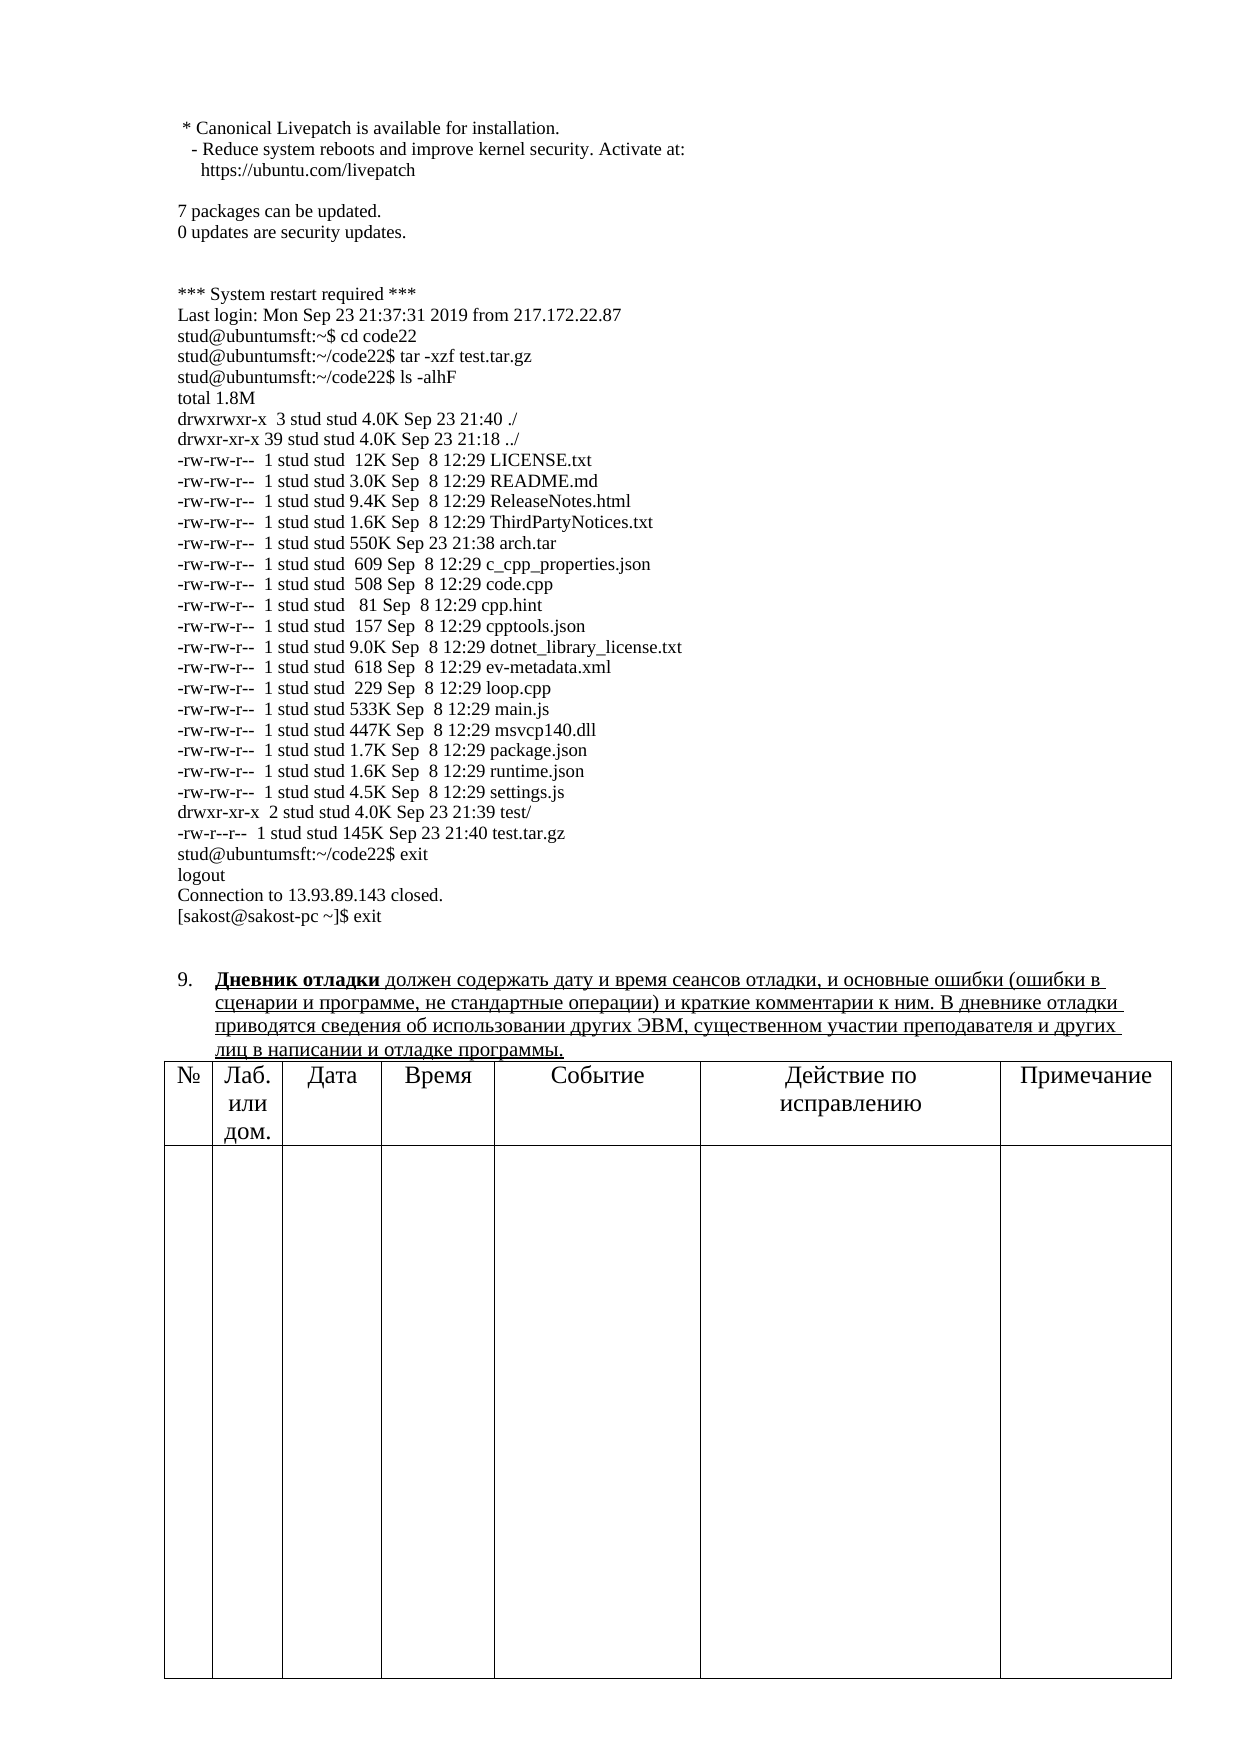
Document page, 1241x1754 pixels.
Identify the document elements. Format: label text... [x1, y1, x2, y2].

text -rw-rw-r-- 1 stud stud 229 Sep 8 12:29 loop.cpp [177, 678, 1152, 698]
text [sakost@sakost-pc ~]$ exit [177, 906, 1152, 927]
text -rw-rw-r-- 1 stud stud 4.5K Sep 8 12:29 settings.js [177, 781, 1152, 802]
table_header Лаб. или дом. [213, 1062, 282, 1145]
text - Reduce system reboots and improve kernel security. Activate at: [177, 139, 1152, 159]
table_header Время [382, 1062, 494, 1145]
table_header Действие по исправлению [701, 1062, 1000, 1145]
text https://ubuntu.com/livepatch [177, 159, 1152, 180]
text stud@ubuntumsft:~$ cd code22 [177, 325, 1152, 346]
table_cell [495, 1146, 700, 1678]
text * Canonical Livepatch is available for installation. [177, 118, 1152, 139]
text -rw-rw-r-- 1 stud stud 508 Sep 8 12:29 code.cpp [177, 574, 1152, 595]
table_cell [382, 1146, 494, 1678]
text -rw-rw-r-- 1 stud stud 618 Sep 8 12:29 ev-metadata.xml [177, 657, 1152, 678]
text -rw-rw-r-- 1 stud stud 3.0K Sep 8 12:29 README.md [177, 471, 1152, 491]
text stud@ubuntumsft:~/code22$ tar -xzf test.tar.gz [177, 346, 1152, 367]
text -rw-rw-r-- 1 stud stud 9.4K Sep 8 12:29 ReleaseNotes.html [177, 491, 1152, 512]
text -rw-rw-r-- 1 stud stud 1.6K Sep 8 12:29 ThirdPartyNotices.txt [177, 512, 1152, 533]
text -rw-rw-r-- 1 stud stud 447K Sep 8 12:29 msvcp140.dll [177, 719, 1152, 740]
table_cell [165, 1146, 212, 1678]
text total 1.8M [177, 388, 1152, 408]
text Connection to 13.93.89.143 closed. [177, 885, 1152, 906]
table_header Дата [283, 1062, 381, 1145]
text -rw-rw-r-- 1 stud stud 550K Sep 23 21:38 arch.tar [177, 533, 1152, 553]
text -rw-rw-r-- 1 stud stud 12K Sep 8 12:29 LICENSE.txt [177, 450, 1152, 471]
text stud@ubuntumsft:~/code22$ ls -alhF [177, 367, 1152, 388]
text *** System restart required *** [177, 284, 1152, 305]
text 7 packages can be updated. [177, 201, 1152, 222]
text 0 updates are security updates. [177, 222, 1152, 242]
table_header Примечание [1001, 1062, 1171, 1145]
text -rw-r--r-- 1 stud stud 145K Sep 23 21:40 test.tar.gz [177, 823, 1152, 844]
text -rw-rw-r-- 1 stud stud 533K Sep 8 12:29 main.js [177, 698, 1152, 719]
text stud@ubuntumsft:~/code22$ exit [177, 844, 1152, 864]
text -rw-rw-r-- 1 stud stud 157 Sep 8 12:29 cpptools.json [177, 616, 1152, 636]
text -rw-rw-r-- 1 stud stud 1.6K Sep 8 12:29 runtime.json [177, 761, 1152, 781]
text logout [177, 864, 1152, 885]
text Last login: Mon Sep 23 21:37:31 2019 from 217.172.22.87 [177, 305, 1152, 325]
list Дневник отладки должен содержать дату и время сеансов отладки, и основные ошибки (ошибки в сценарии и программе, не стандартные операции) и краткие комментарии к ним. В дневнике отладки приводятся сведения об использовании других ЭВМ, существенном участии преподавателя и других лиц в написании и отладке программы. [177, 968, 1152, 1061]
table_cell [701, 1146, 1000, 1678]
text -rw-rw-r-- 1 stud stud 9.0K Sep 8 12:29 dotnet_library_license.txt [177, 636, 1152, 657]
table_cell [1001, 1146, 1171, 1678]
table_header № [165, 1062, 212, 1145]
table_cell [283, 1146, 381, 1678]
text drwxrwxr-x 3 stud stud 4.0K Sep 23 21:40 ./ [177, 408, 1152, 429]
text drwxr-xr-x 2 stud stud 4.0K Sep 23 21:39 test/ [177, 802, 1152, 823]
table_cell [213, 1146, 282, 1678]
text -rw-rw-r-- 1 stud stud 609 Sep 8 12:29 c_cpp_properties.json [177, 553, 1152, 574]
table_header Событие [495, 1062, 700, 1145]
text -rw-rw-r-- 1 stud stud 81 Sep 8 12:29 cpp.hint [177, 595, 1152, 616]
text drwxr-xr-x 39 stud stud 4.0K Sep 23 21:18 ../ [177, 429, 1152, 450]
text -rw-rw-r-- 1 stud stud 1.7K Sep 8 12:29 package.json [177, 740, 1152, 761]
